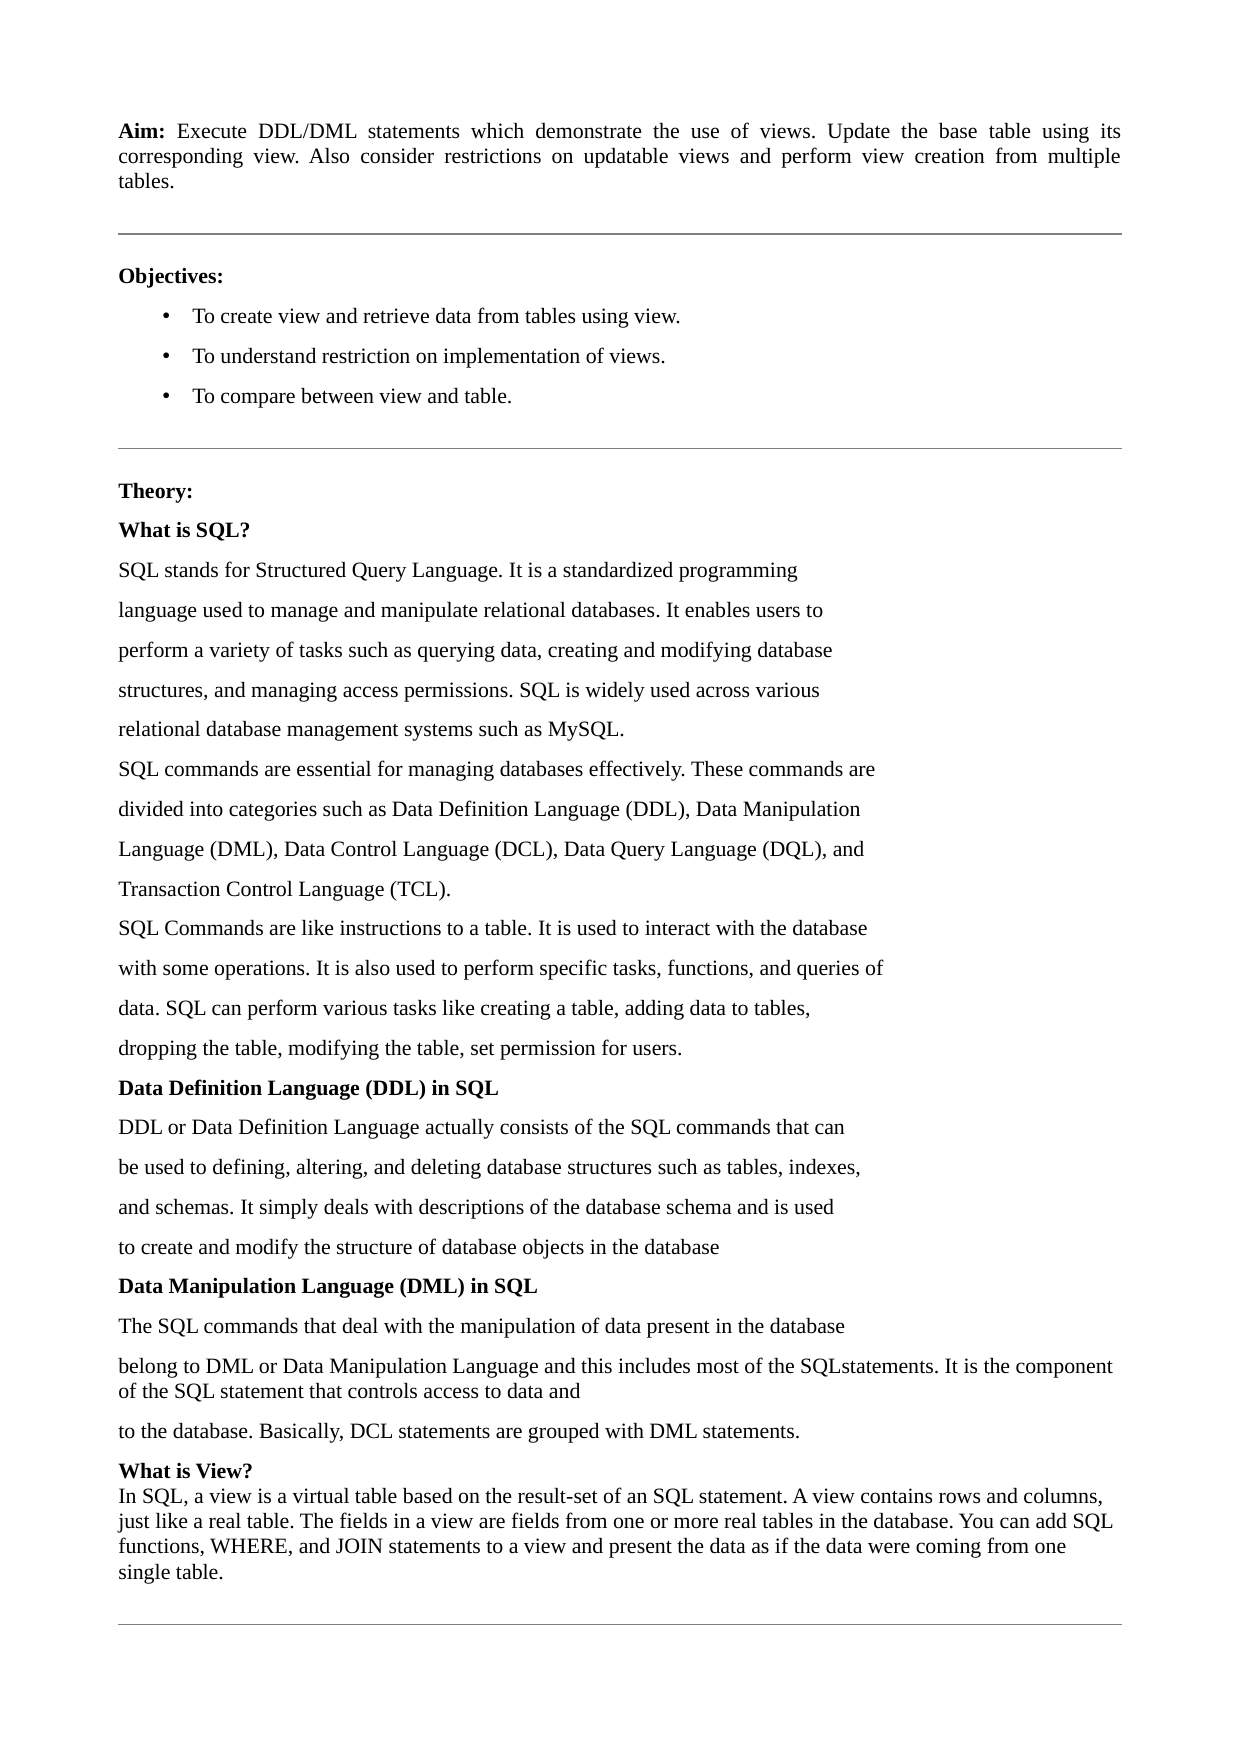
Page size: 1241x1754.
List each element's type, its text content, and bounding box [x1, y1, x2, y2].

text belong to DML or Data Manipulation Language and this includes most of the SQLstatements. It is the component of the SQL statement that controls access to data and [118, 1353, 1122, 1403]
text perform a variety of tasks such as querying data, creating and modifying database [118, 637, 1122, 662]
text Data Definition Language (DDL) in SQL [118, 1074, 1122, 1100]
text to the database. Basically, DCL statements are grouped with DML statements. [118, 1418, 1122, 1443]
text data. SQL can perform various tasks like creating a table, adding data to tables, [118, 995, 1122, 1020]
text divided into categories such as Data Definition Language (DDL), Data Manipulation [118, 796, 1122, 821]
text The SQL commands that deal with the manipulation of data present in the database [118, 1313, 1122, 1338]
text to create and modify the structure of database objects in the database [118, 1234, 1122, 1259]
list To create view and retrieve data from tables using view. [162, 303, 1122, 328]
text language used to manage and manipulate relational databases. It enables users to [118, 597, 1122, 622]
text SQL stands for Structured Query Language. It is a standardized programming [118, 557, 1122, 582]
text What is SQL? [118, 517, 1122, 543]
text Objectives: [118, 263, 1122, 289]
text Theory: [118, 478, 1122, 503]
text dropping the table, modifying the table, set permission for users. [118, 1035, 1122, 1060]
list To compare between view and table. [162, 383, 1122, 408]
text Aim: Execute DDL/DML statements which demonstrate the use of views. Update the base table using its corresponding view. Also consider restrictions on updatable views and perform view creation from multiple tables. [118, 118, 1122, 194]
text SQL commands are essential for managing databases effectively. These commands are [118, 756, 1122, 781]
text be used to defining, altering, and deleting database structures such as tables, indexes, [118, 1154, 1122, 1179]
text What is View? In SQL, a view is a virtual table based on the result-set of an SQL statement. A view contains rows and columns, just like a real table. The fields in a view are fields from one or more real tables in the database. You can add SQL functions, WHERE, and JOIN statements to a view and present the data as if the data were coming from one single table. [118, 1458, 1122, 1584]
text Data Manipulation Language (DML) in SQL [118, 1273, 1122, 1299]
text and schemas. It simply deals with descriptions of the database schema and is used [118, 1194, 1122, 1219]
text with some operations. It is also used to perform specific tasks, functions, and queries of [118, 955, 1122, 980]
text Transaction Control Language (TCL). [118, 876, 1122, 901]
text Language (DML), Data Control Language (DCL), Data Query Language (DQL), and [118, 836, 1122, 861]
text SQL Commands are like instructions to a table. It is used to interact with the database [118, 915, 1122, 941]
text structures, and managing access permissions. SQL is widely used across various [118, 677, 1122, 702]
text relational database management systems such as MySQL. [118, 716, 1122, 742]
list To understand restriction on implementation of views. [162, 343, 1122, 368]
text DDL or Data Definition Language actually consists of the SQL commands that can [118, 1114, 1122, 1139]
